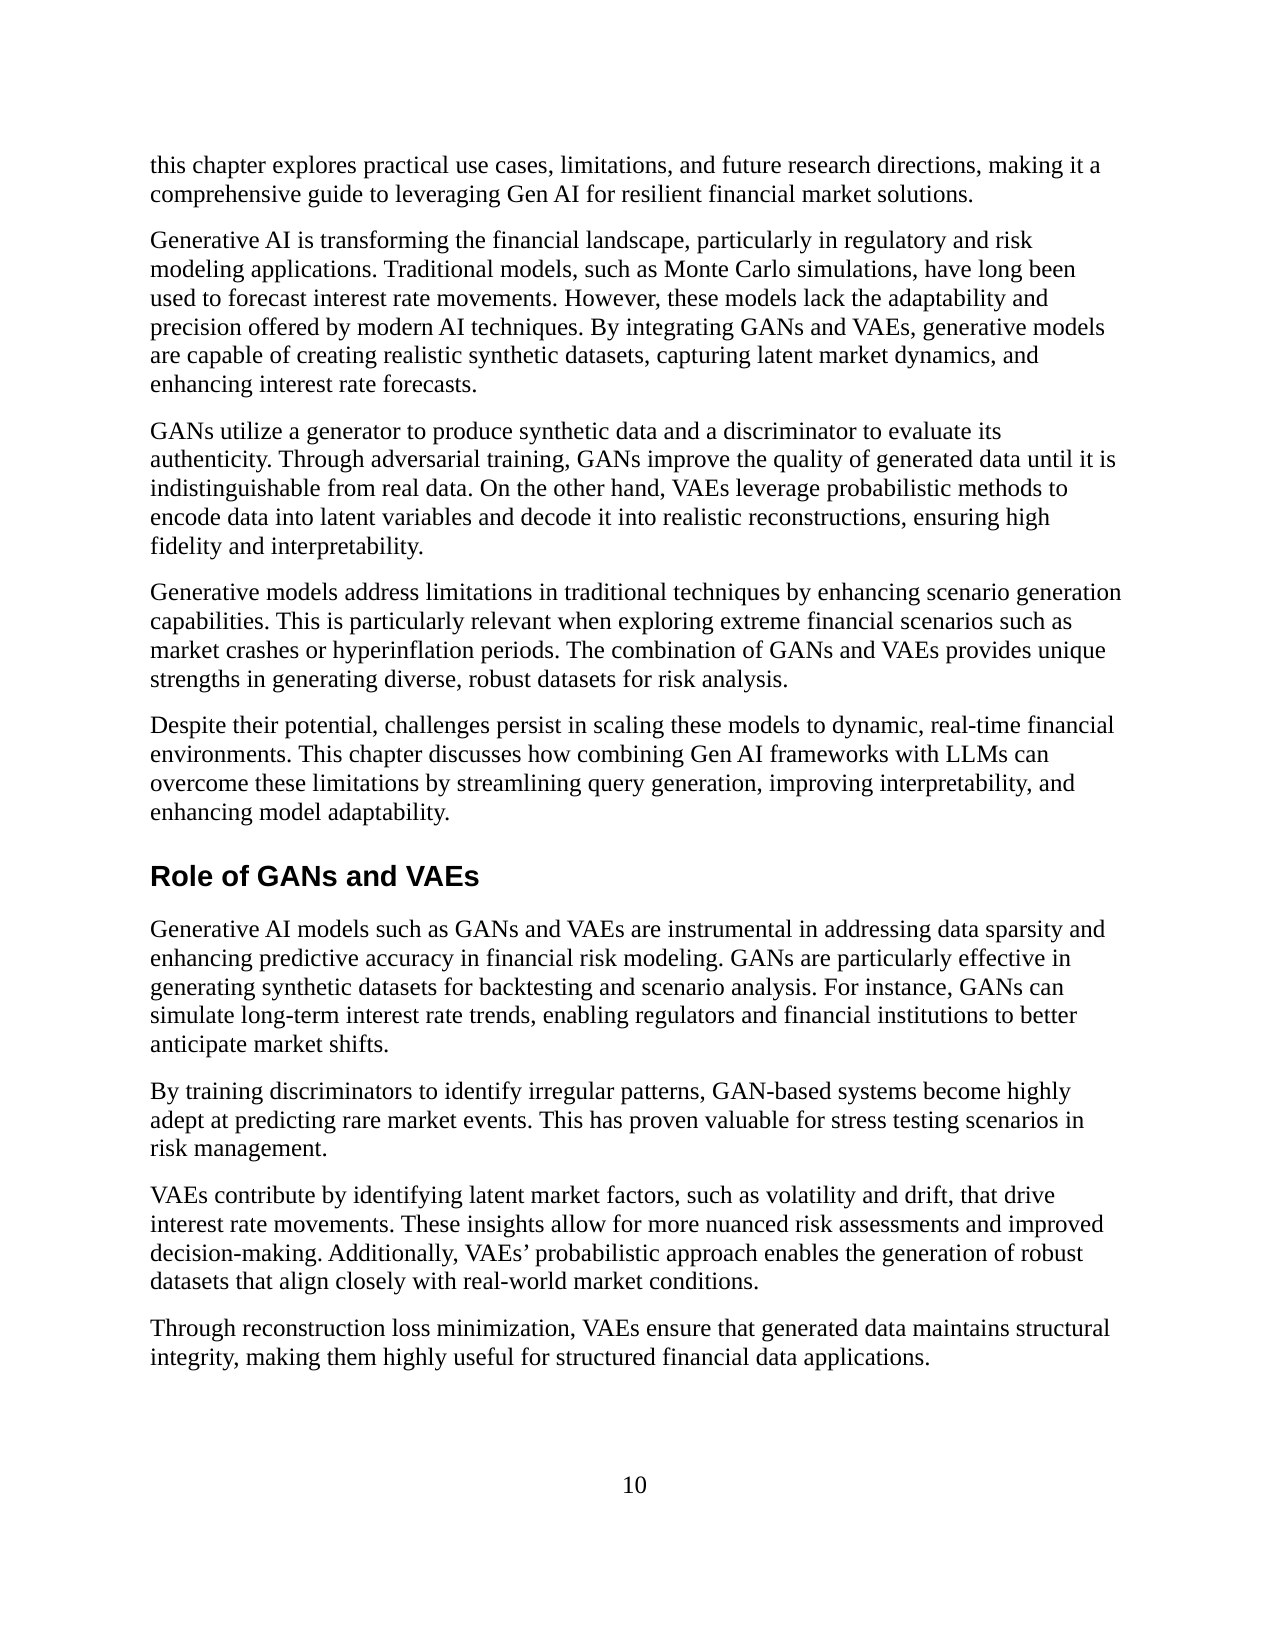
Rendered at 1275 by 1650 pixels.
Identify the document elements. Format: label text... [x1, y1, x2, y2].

text Generative AI is transforming the financial landscape, particularly in regulatory and risk modeling applications. Traditional models, such as Monte Carlo simulations, have long been used to forecast interest rate movements. However, these models lack the adaptability and precision offered by modern AI techniques. By integrating GANs and VAEs, generative models are capable of creating realistic synthetic datasets, capturing latent market dynamics, and enhancing interest rate forecasts. [150, 225, 1125, 398]
text Generative AI models such as GANs and VAEs are instrumental in addressing data sparsity and enhancing predictive accuracy in financial risk modeling. GANs are particularly effective in generating synthetic datasets for backtesting and scenario analysis. For instance, GANs can simulate long-term interest rate trends, enabling regulators and financial institutions to better anticipate market shifts. [150, 914, 1125, 1058]
text Generative models address limitations in traditional techniques by enhancing scenario generation capabilities. This is particularly relevant when exploring extreme financial scenarios such as market crashes or hyperinflation periods. The combination of GANs and VAEs provides unique strengths in generating diverse, robust datasets for risk analysis. [150, 577, 1125, 692]
subtitle Role of GANs and VAEs [150, 859, 1125, 893]
text this chapter explores practical use cases, limitations, and future research directions, making it a comprehensive guide to leveraging Gen AI for resilient financial market solutions. [150, 150, 1125, 207]
text By training discriminators to identify irregular patterns, GAN-based systems become highly adept at predicting rare market events. This has proven valuable for stress testing scenarios in risk management. [150, 1076, 1125, 1162]
text GANs utilize a generator to produce synthetic data and a discriminator to evaluate its authenticity. Through adversarial training, GANs improve the quality of generated data until it is indistinguishable from real data. On the other hand, VAEs leverage probabilistic methods to encode data into latent variables and decode it into realistic reconstructions, ensuring high fidelity and interpretability. [150, 416, 1125, 559]
text VAEs contribute by identifying latent market factors, such as volatility and drift, that drive interest rate movements. These insights allow for more nuanced risk assessments and improved decision-making. Additionally, VAEs’ probabilistic approach enables the generation of robust datasets that align closely with real-world market conditions. [150, 1180, 1125, 1295]
text Despite their potential, challenges persist in scaling these models to dynamic, real-time financial environments. This chapter discusses how combining Gen AI frameworks with LLMs can overcome these limitations by streamlining query generation, improving interpretability, and enhancing model adaptability. [150, 710, 1125, 825]
text Through reconstruction loss minimization, VAEs ensure that generated data maintains structural integrity, making them highly useful for structured financial data applications. [150, 1313, 1125, 1371]
